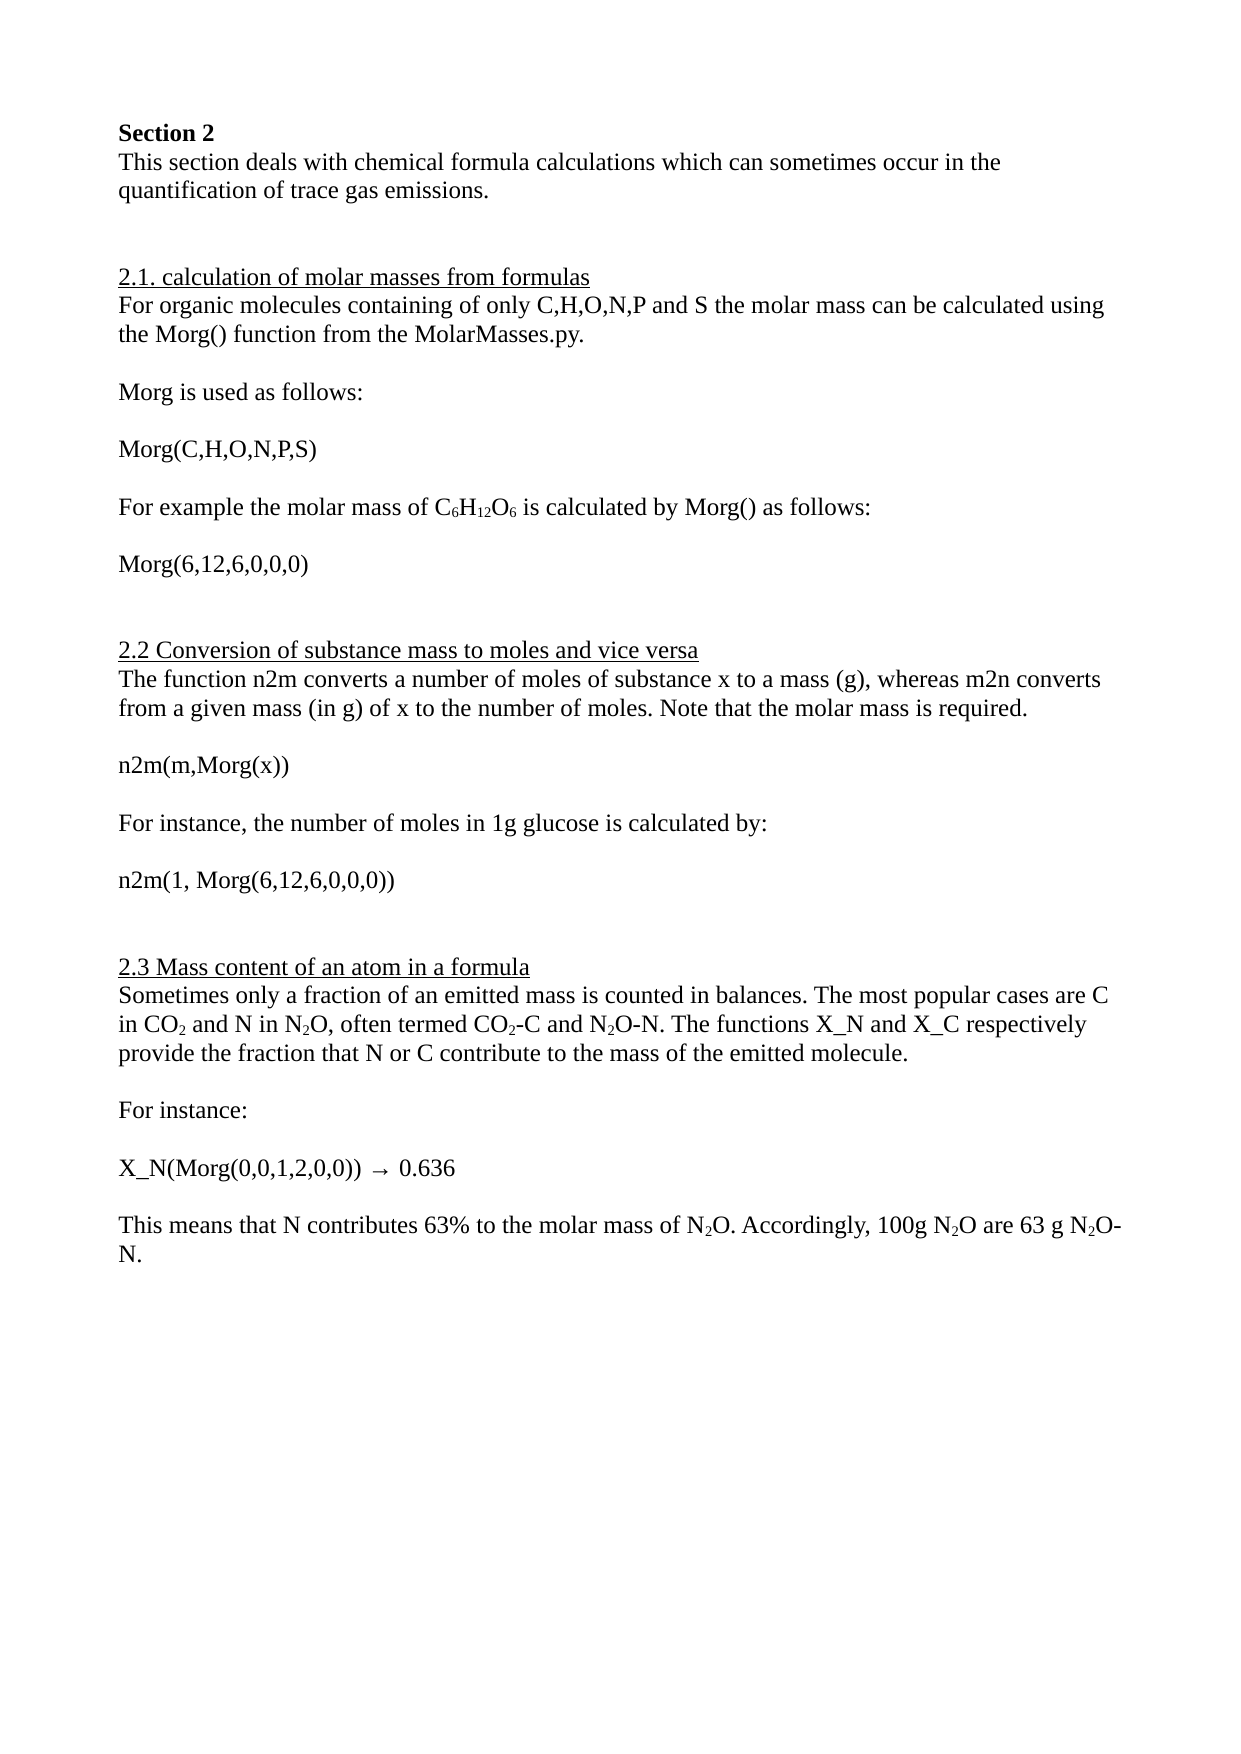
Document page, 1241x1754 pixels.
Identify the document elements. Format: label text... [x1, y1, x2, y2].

text Section 2 [118, 118, 1122, 147]
text For instance: [118, 1096, 1122, 1124]
text This means that N contributes 63% to the molar mass of N2O. Accordingly, 100g N2O are 63 g N2O-N. [118, 1211, 1122, 1268]
text Sometimes only a fraction of an emitted mass is counted in balances. The most popular cases are C in CO2 and N in N2O, often termed CO2-C and N2O-N. The functions X_N and X_C respectively provide the fraction that N or C contribute to the mass of the emitted molecule. [118, 981, 1122, 1067]
text 2.2 Conversion of substance mass to moles and vice versa [118, 636, 1122, 664]
text n2m(1, Morg(6,12,6,0,0,0)) [118, 866, 1122, 894]
text X_N(Morg(0,0,1,2,0,0)) → 0.636 [118, 1153, 1122, 1211]
text This section deals with chemical formula calculations which can sometimes occur in the quantification of trace gas emissions. [118, 147, 1122, 204]
text For organic molecules containing of only C,H,O,N,P and S the molar mass can be calculated using the Morg() function from the MolarMasses.py. [118, 291, 1122, 348]
text For example the molar mass of C6H12O6 is calculated by Morg() as follows: [118, 492, 1122, 521]
text For instance, the number of moles in 1g glucose is calculated by: [118, 808, 1122, 837]
text Morg(6,12,6,0,0,0) [118, 549, 1122, 578]
text n2m(m,Morg(x)) [118, 751, 1122, 779]
text The function n2m converts a number of moles of substance x to a mass (g), whereas m2n converts from a given mass (in g) of x to the number of moles. Note that the molar mass is required. [118, 664, 1122, 722]
text 2.3 Mass content of an atom in a formula [118, 952, 1122, 981]
text 2.1. calculation of molar masses from formulas [118, 262, 1122, 291]
text Morg is used as follows: Morg(C,H,O,N,P,S) [118, 377, 1122, 463]
